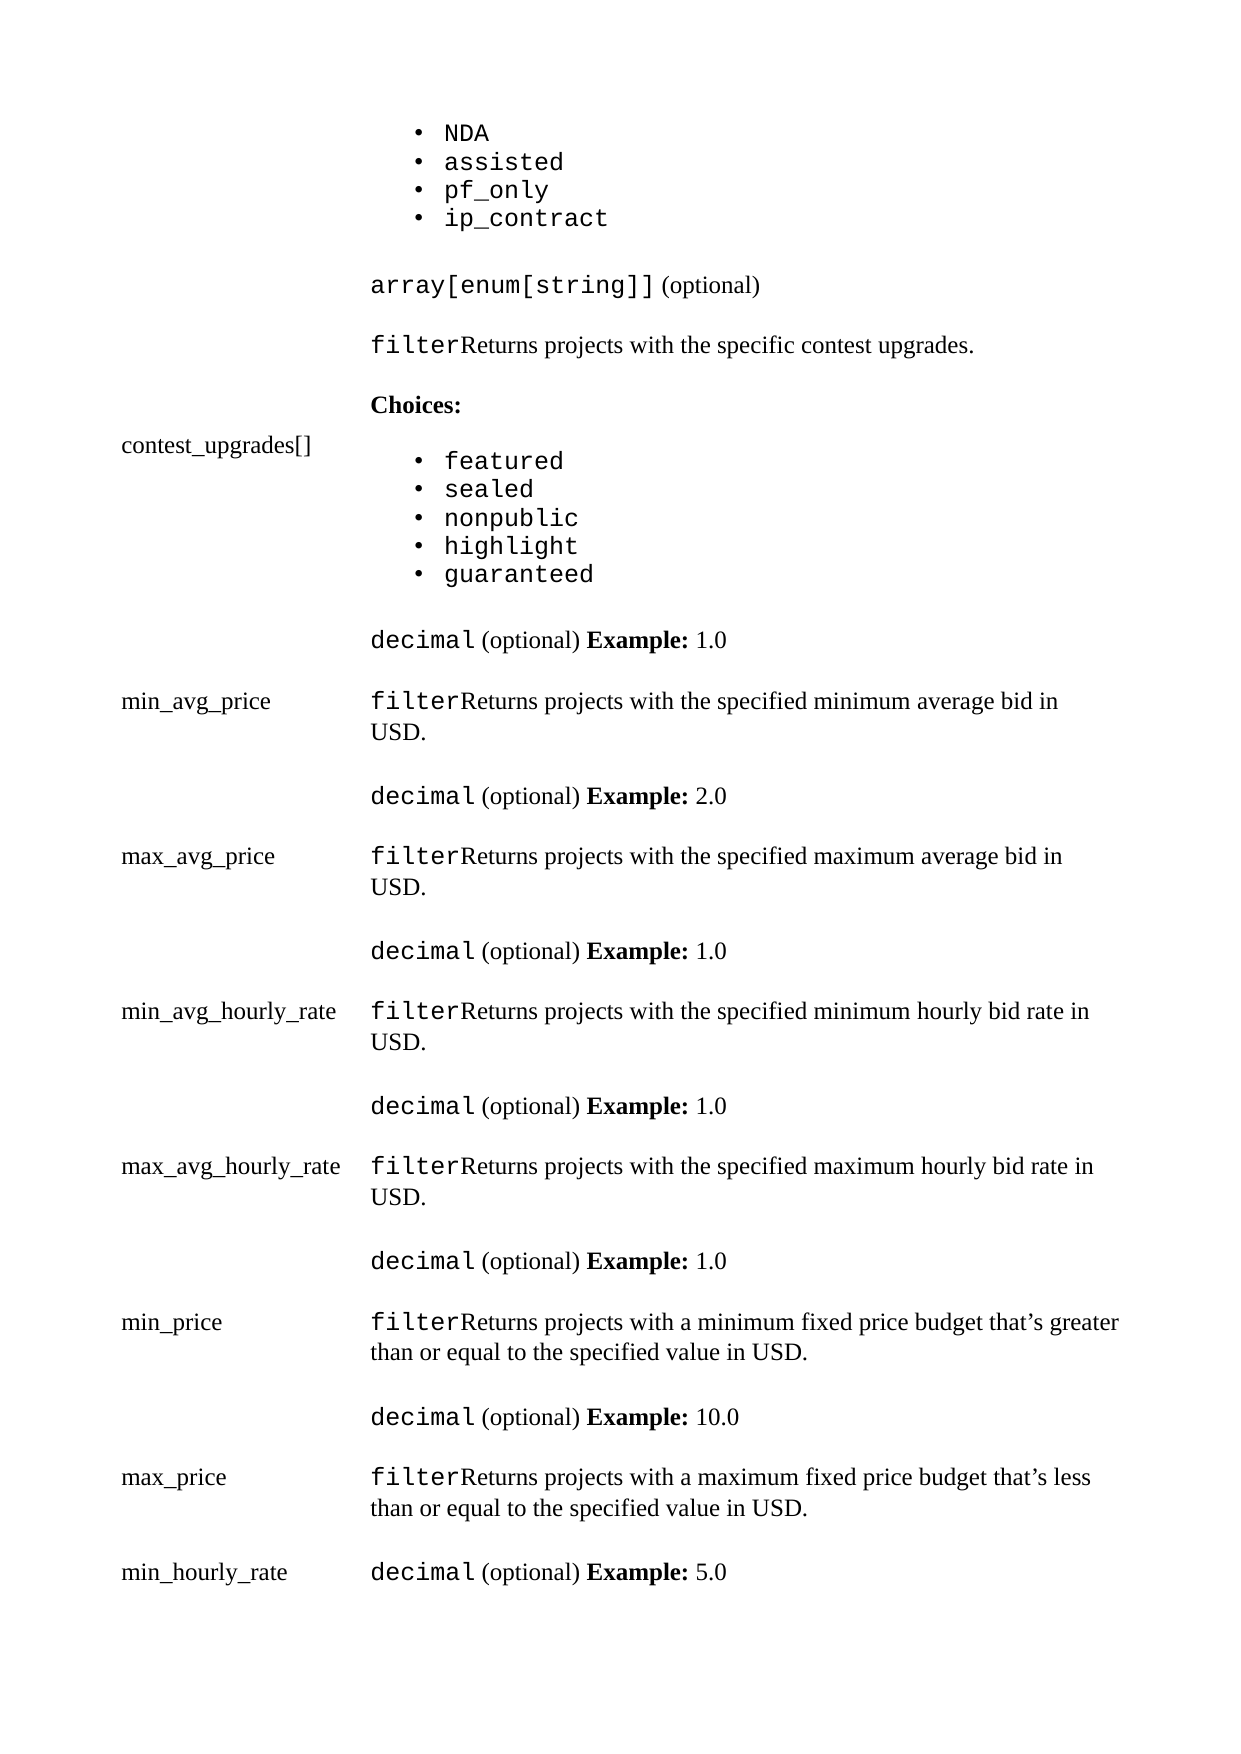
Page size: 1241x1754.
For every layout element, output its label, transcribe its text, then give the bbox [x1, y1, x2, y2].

table_cell max_avg_price [118, 778, 367, 933]
table_cell decimal (optional) Example: 10.0 filterReturns projects with a maximum fixed price budget that’s less than or equal to the specified value in USD. [367, 1399, 1122, 1554]
table_cell decimal (optional) Example: 1.0 filterReturns projects with the specified minimum average bid in USD. [367, 623, 1122, 778]
table_cell decimal (optional) Example: 2.0 filterReturns projects with the specified maximum average bid in USD. [367, 778, 1122, 933]
table_cell decimal (optional) Example: 1.0 filterReturns projects with the specified maximum hourly bid rate in USD. [367, 1088, 1122, 1243]
table_cell decimal (optional) Example: 1.0 filterReturns projects with a minimum fixed price budget that’s greater than or equal to the specified value in USD. [367, 1244, 1122, 1399]
table_cell min_hourly_rate [118, 1554, 367, 1620]
table_cell contest_upgrades[] [118, 267, 367, 623]
table_cell [118, 118, 367, 267]
table_cell max_avg_hourly_rate [118, 1088, 367, 1243]
table_cell array[enum[string]] (optional) filterReturns projects with the specific contest upgrades. Choices: featured sealed nonpublic highlight guaranteed [367, 267, 1122, 623]
table_cell min_avg_price [118, 623, 367, 778]
table_cell min_price [118, 1244, 367, 1399]
table_cell max_price [118, 1399, 367, 1554]
table_cell decimal (optional) Example: 1.0 filterReturns projects with the specified minimum hourly bid rate in USD. [367, 933, 1122, 1088]
table_cell decimal (optional) Example: 5.0 [367, 1554, 1122, 1620]
table_cell min_avg_hourly_rate [118, 933, 367, 1088]
table_cell array[enum[string]] (optional) filterReturns projects with the specific project upgrades. Choices: featured sealed nonpublic fulltime urgent qualified NDA assisted pf_only ip_contract [367, 118, 1122, 267]
